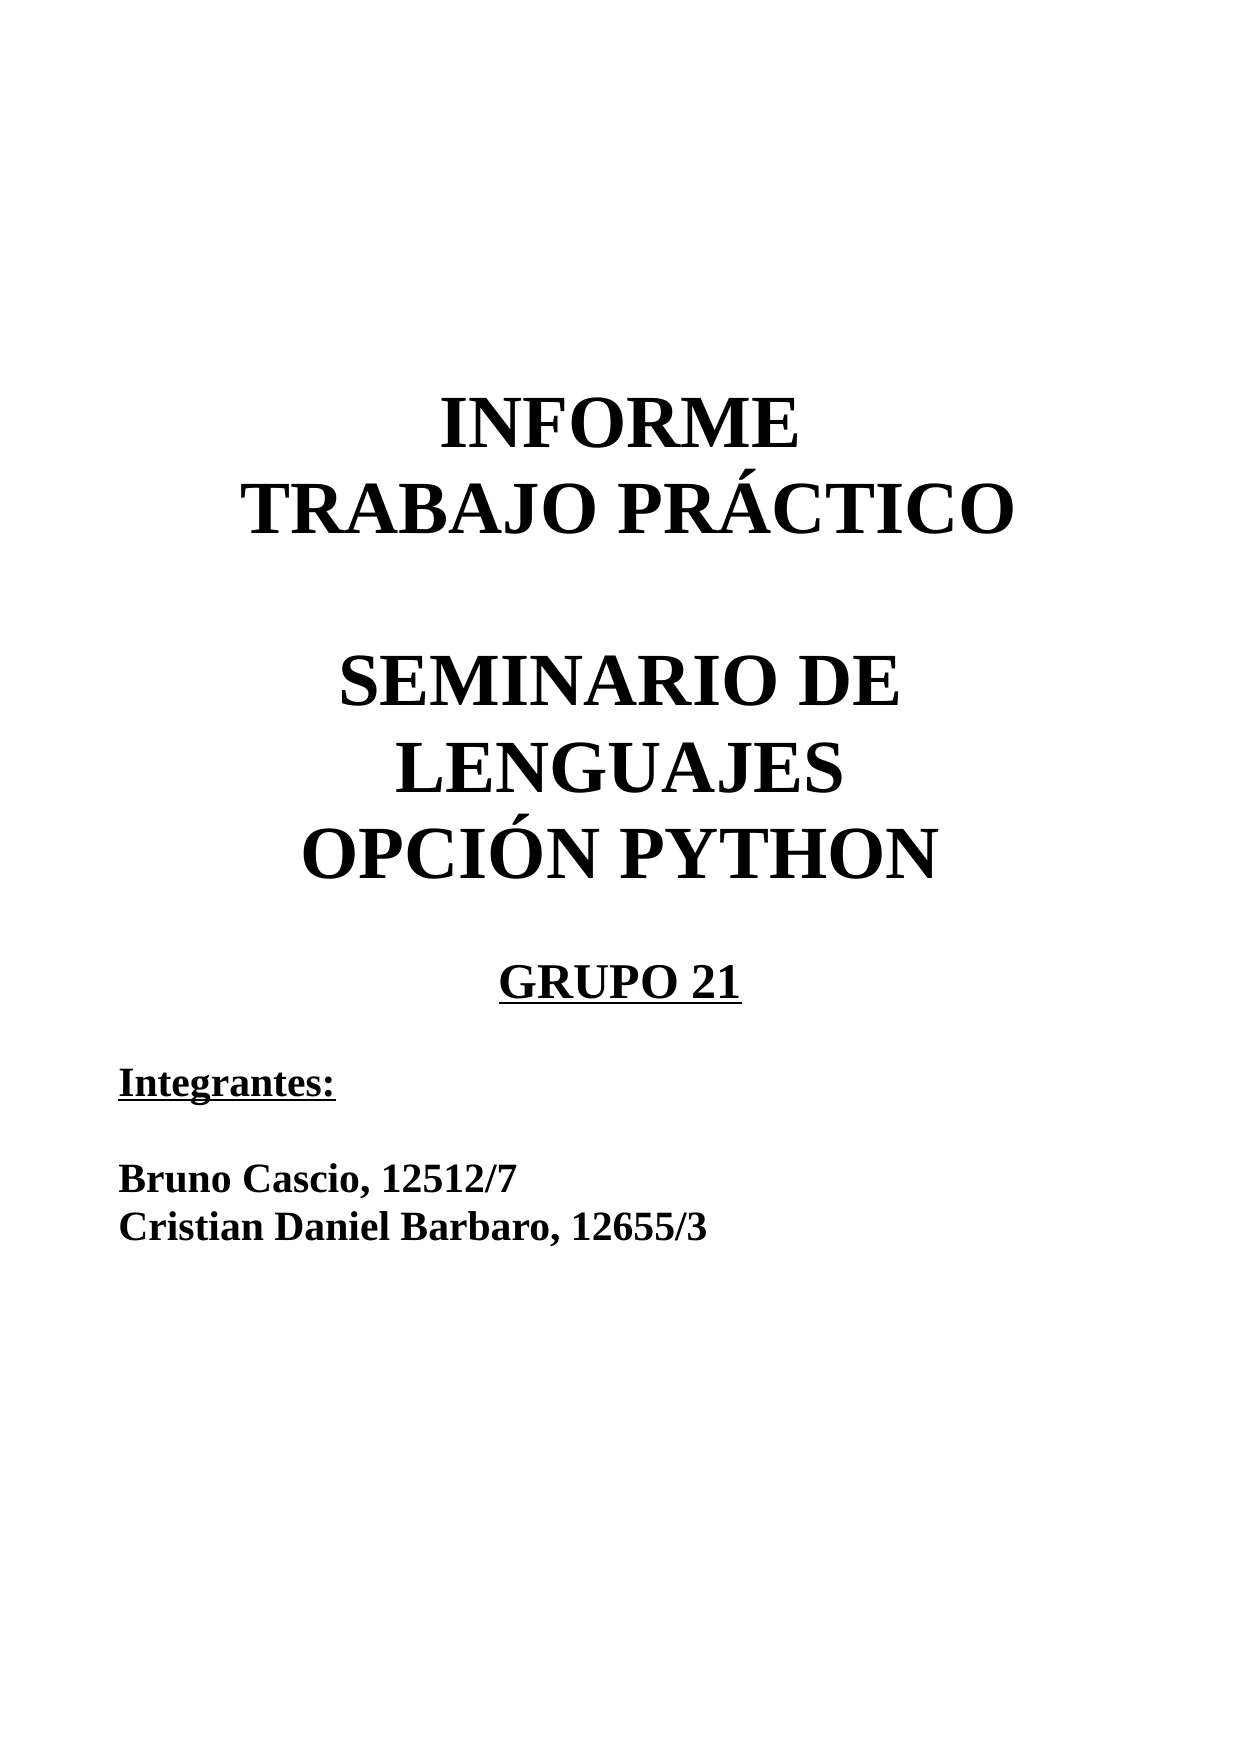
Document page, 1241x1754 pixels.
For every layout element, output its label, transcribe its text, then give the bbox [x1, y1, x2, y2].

text Cristian Daniel Barbaro, 12655/3 [118, 1201, 1122, 1249]
text SEMINARIO DE LENGUAJES [118, 636, 1122, 808]
text Bruno Cascio, 12512/7 [118, 1153, 1122, 1201]
text INFORME [118, 377, 1122, 463]
text TRABAJO PRÁCTICO [118, 463, 1122, 549]
text Integrantes: [118, 1057, 1122, 1105]
text OPCIÓN PYTHON [118, 808, 1122, 894]
text GRUPO 21 [118, 952, 1122, 1009]
